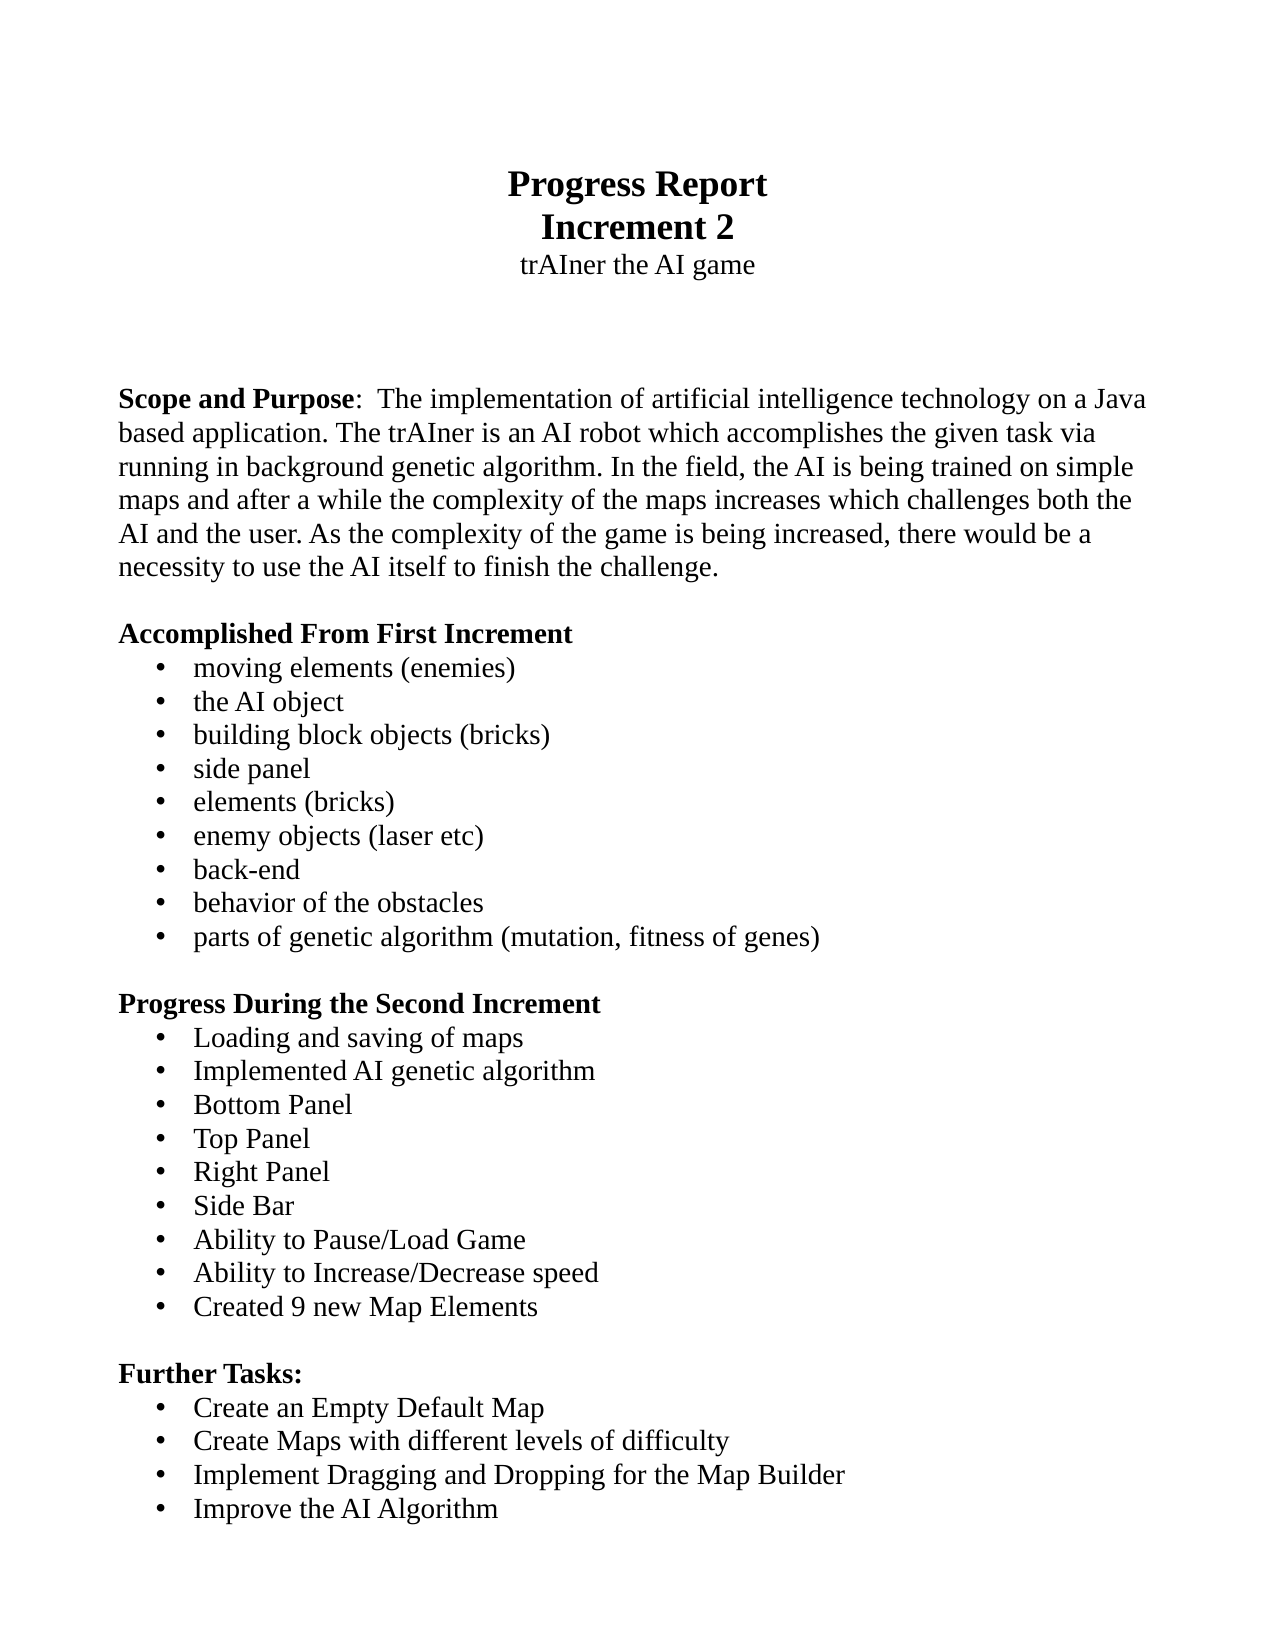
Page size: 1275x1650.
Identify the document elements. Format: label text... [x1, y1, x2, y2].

list Implemented AI genetic algorithm [156, 1053, 1157, 1087]
list Ability to Increase/Decrease speed [156, 1255, 1157, 1289]
list Right Panel [156, 1154, 1157, 1188]
list building block objects (bricks) [156, 717, 1157, 751]
list behavior of the obstacles [156, 886, 1157, 919]
text Scope and Purpose: The implementation of artificial intelligence technology on a Java based application. The trAIner is an AI robot which accomplishes the given task via running in background genetic algorithm. In the field, the AI is being trained on simple maps and after a while the complexity of the maps increases which challenges both the AI and the user. As the complexity of the game is being increased, there would be a necessity to use the AI itself to finish the challenge. [118, 382, 1157, 583]
list side panel [156, 751, 1157, 784]
text Progress Report [118, 161, 1157, 204]
list moving elements (enemies) [156, 650, 1157, 684]
list Ability to Pause/Load Game [156, 1222, 1157, 1255]
text Progress During the Second Increment [118, 986, 1157, 1020]
list Create an Empty Default Map [156, 1390, 1157, 1423]
list enemy objects (laser etc) [156, 818, 1157, 852]
text Further Tasks: [118, 1356, 1157, 1390]
list Create Maps with different levels of difficulty [156, 1423, 1157, 1457]
list Bottom Panel [156, 1087, 1157, 1121]
list Top Panel [156, 1121, 1157, 1154]
list Implement Dragging and Dropping for the Map Builder [156, 1457, 1157, 1491]
list back-end [156, 852, 1157, 886]
list Created 9 new Map Elements [156, 1289, 1157, 1323]
list Loading and saving of maps [156, 1020, 1157, 1053]
list parts of genetic algorithm (mutation, fitness of genes) [156, 919, 1157, 953]
list the AI object [156, 684, 1157, 717]
text Increment 2 [118, 204, 1157, 247]
list Side Bar [156, 1188, 1157, 1222]
text Accomplished From First Increment [118, 616, 1157, 650]
list Improve the AI Algorithm [156, 1491, 1157, 1524]
text trAIner the AI game [118, 247, 1157, 281]
list elements (bricks) [156, 784, 1157, 818]
